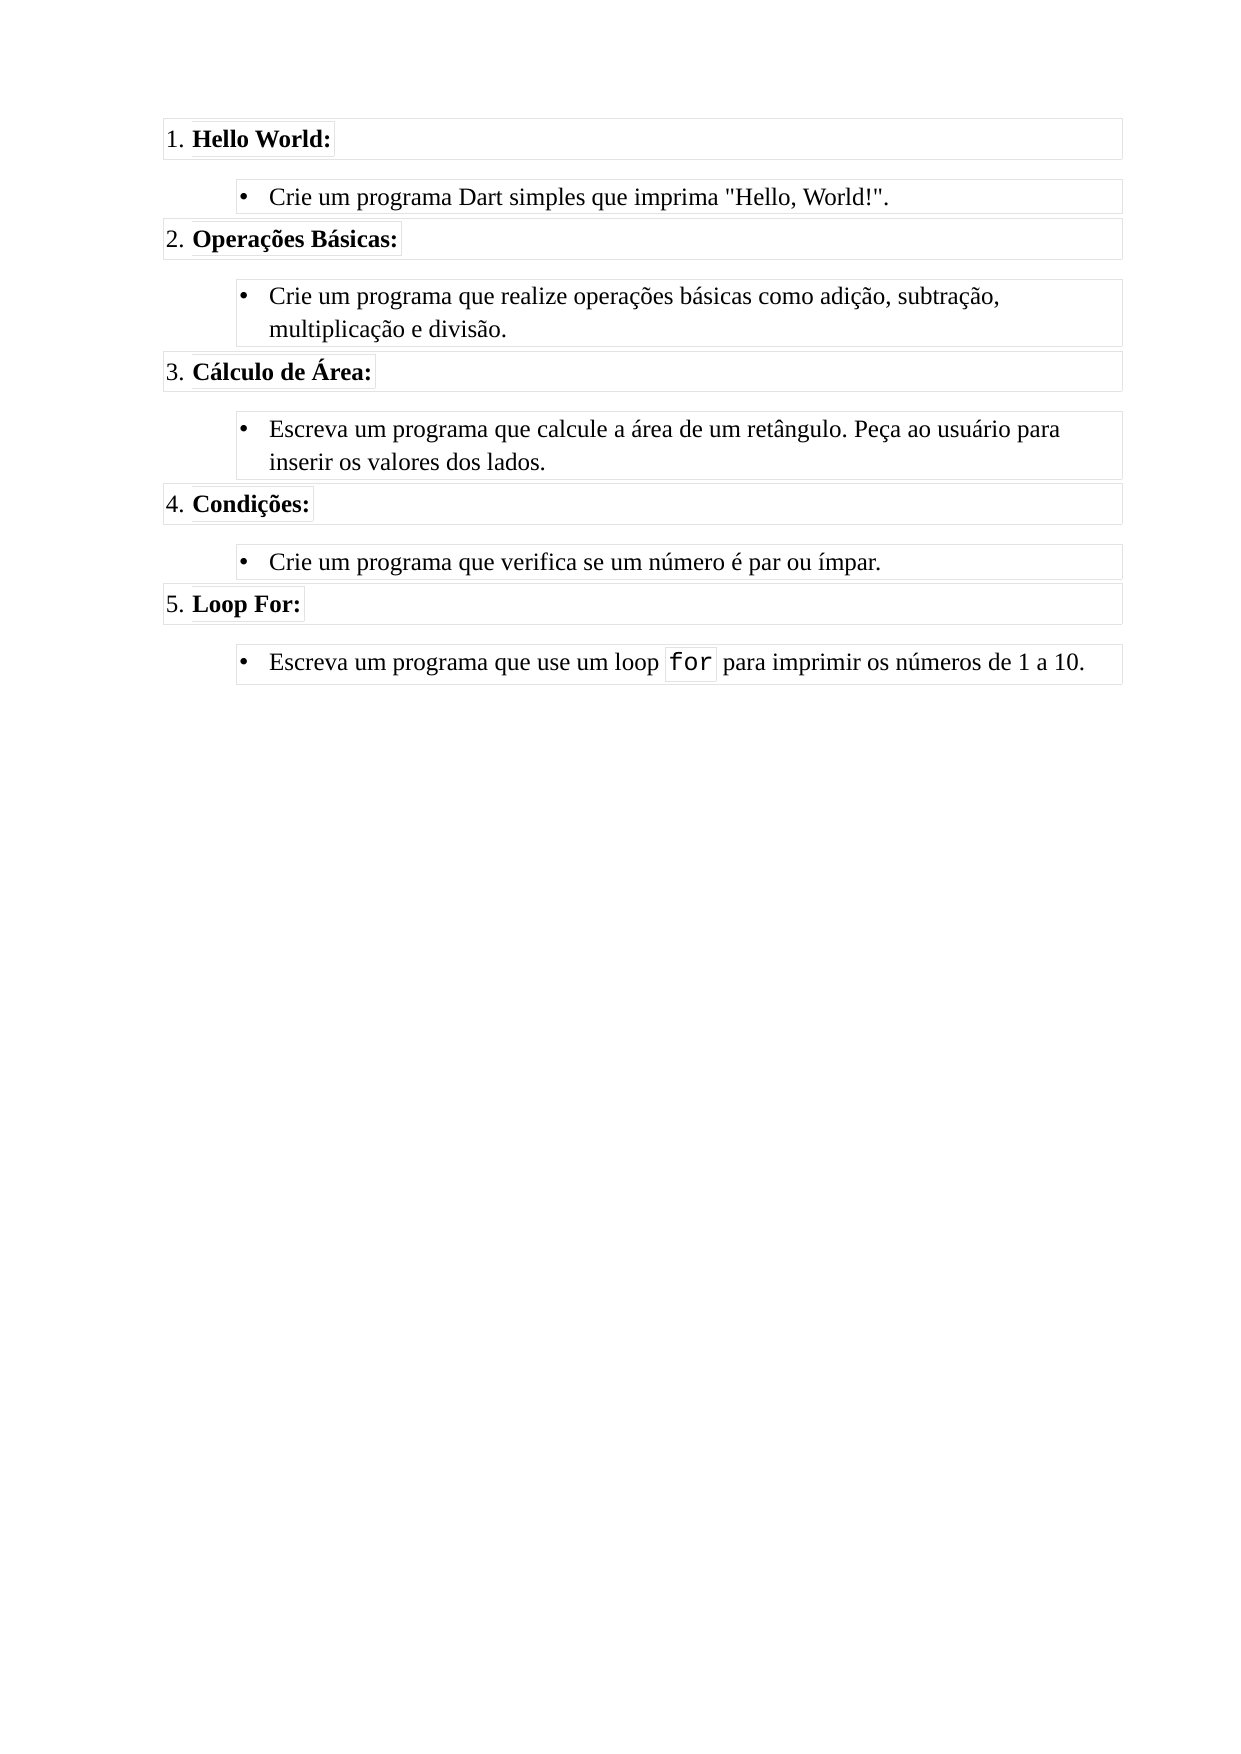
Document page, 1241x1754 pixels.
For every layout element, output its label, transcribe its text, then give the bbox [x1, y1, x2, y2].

list Operações Básicas: [164, 219, 1122, 259]
list Crie um programa Dart simples que imprima "Hello, World!". [237, 180, 1122, 213]
list Cálculo de Área: [164, 352, 1122, 391]
list Crie um programa que verifica se um número é par ou ímpar. [237, 545, 1122, 579]
list Condições: [164, 484, 1122, 524]
list Escreva um programa que calcule a área de um retângulo. Peça ao usuário para inserir os valores dos lados. [237, 412, 1122, 479]
list Hello World: [164, 119, 1122, 159]
list Crie um programa que realize operações básicas como adição, subtração, multiplicação e divisão. [237, 280, 1122, 346]
list Escreva um programa que use um loop for para imprimir os números de 1 a 10. [237, 645, 1122, 684]
list Loop For: [164, 584, 1122, 624]
